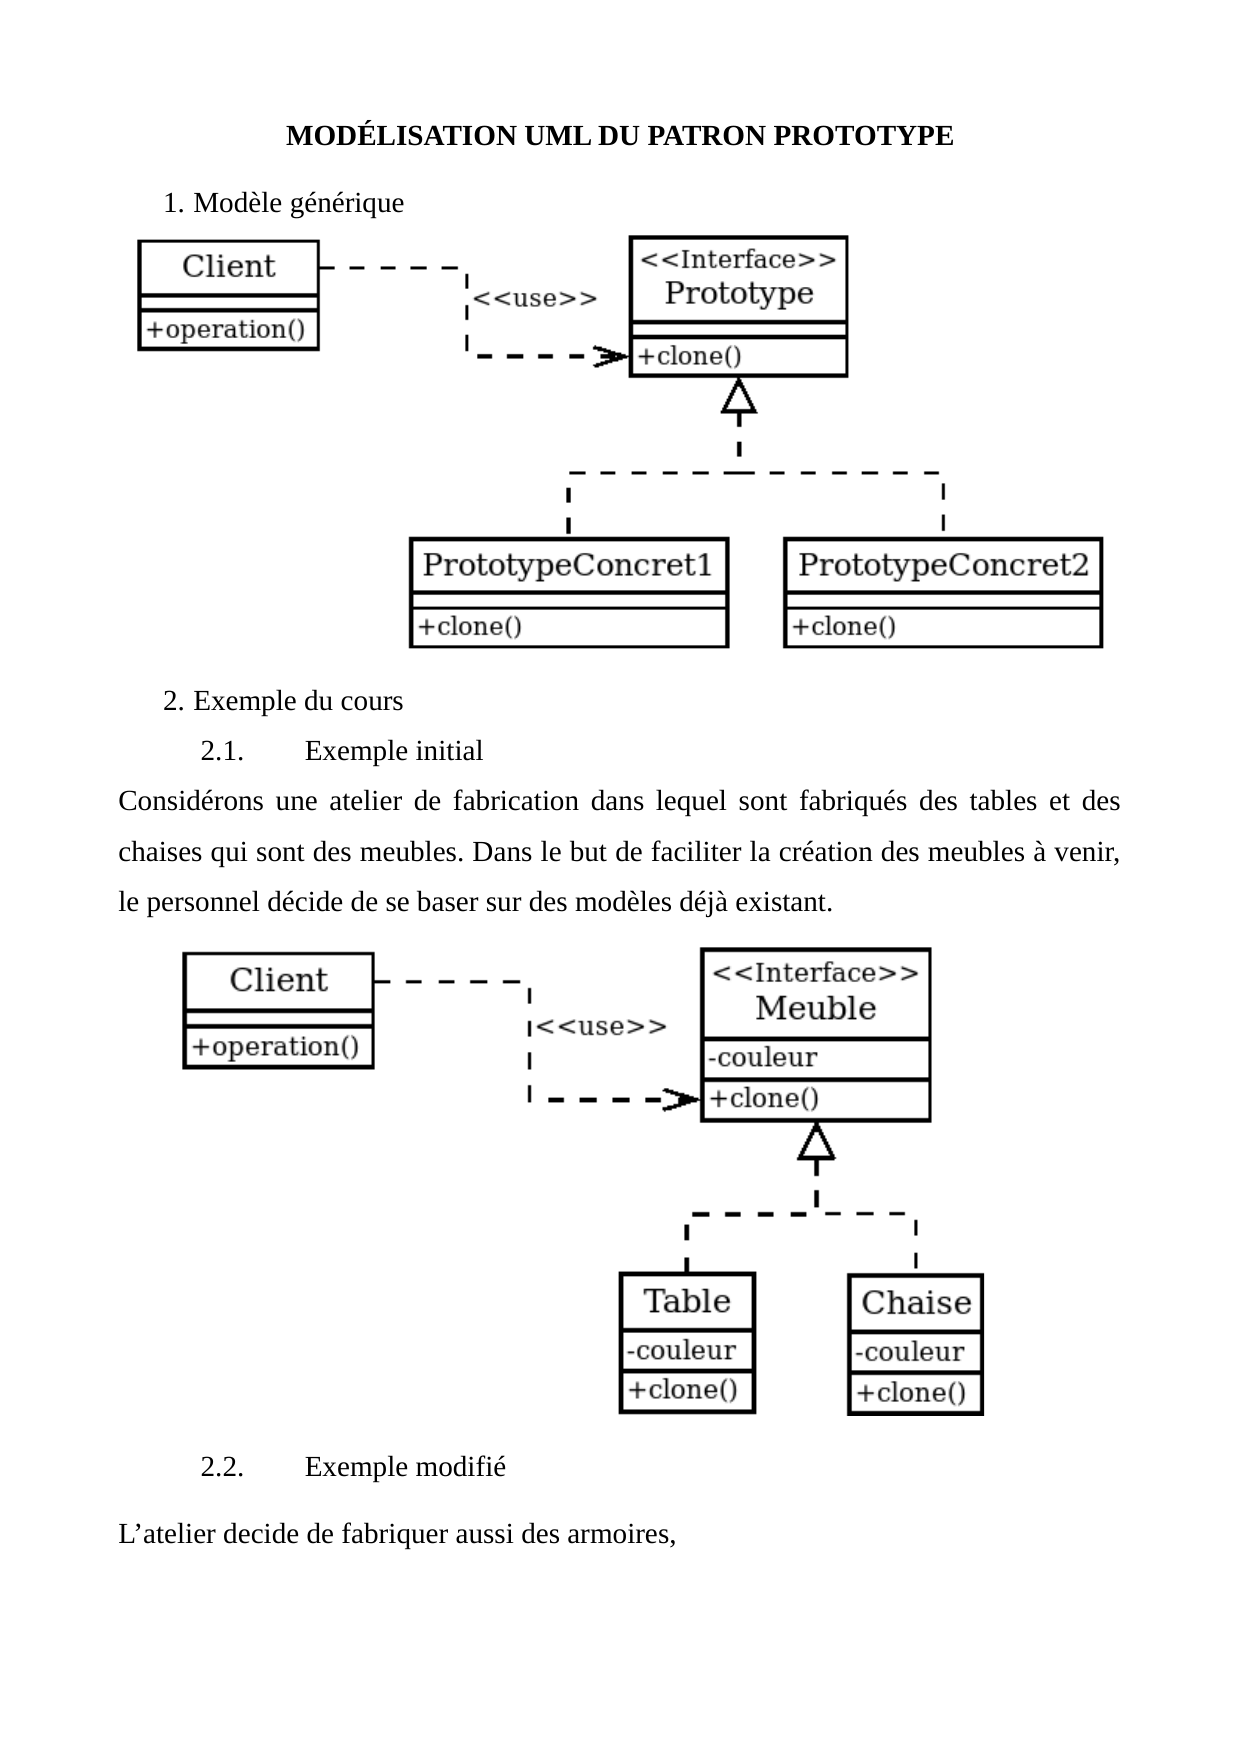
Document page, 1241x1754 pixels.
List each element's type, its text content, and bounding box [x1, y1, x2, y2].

list Exemple initial [193, 733, 1122, 767]
list Exemple modifié [193, 1449, 1122, 1483]
list Exemple du cours [156, 683, 1122, 716]
text L’atelier decide de fabriquer aussi des armoires, [118, 1516, 1122, 1550]
picture [136, 234, 1104, 650]
list Modèle générique [156, 185, 1122, 219]
text Considérons une atelier de fabrication dans lequel sont fabriqués des tables et des chaises qui sont des meubles. Dans le but de faciliter la création des meubles à venir, le personnel décide de se baser sur des modèles déjà existant. [118, 783, 1122, 918]
picture [181, 947, 985, 1416]
text MODÉLISATION UML DU PATRON PROTOTYPE [118, 118, 1122, 152]
